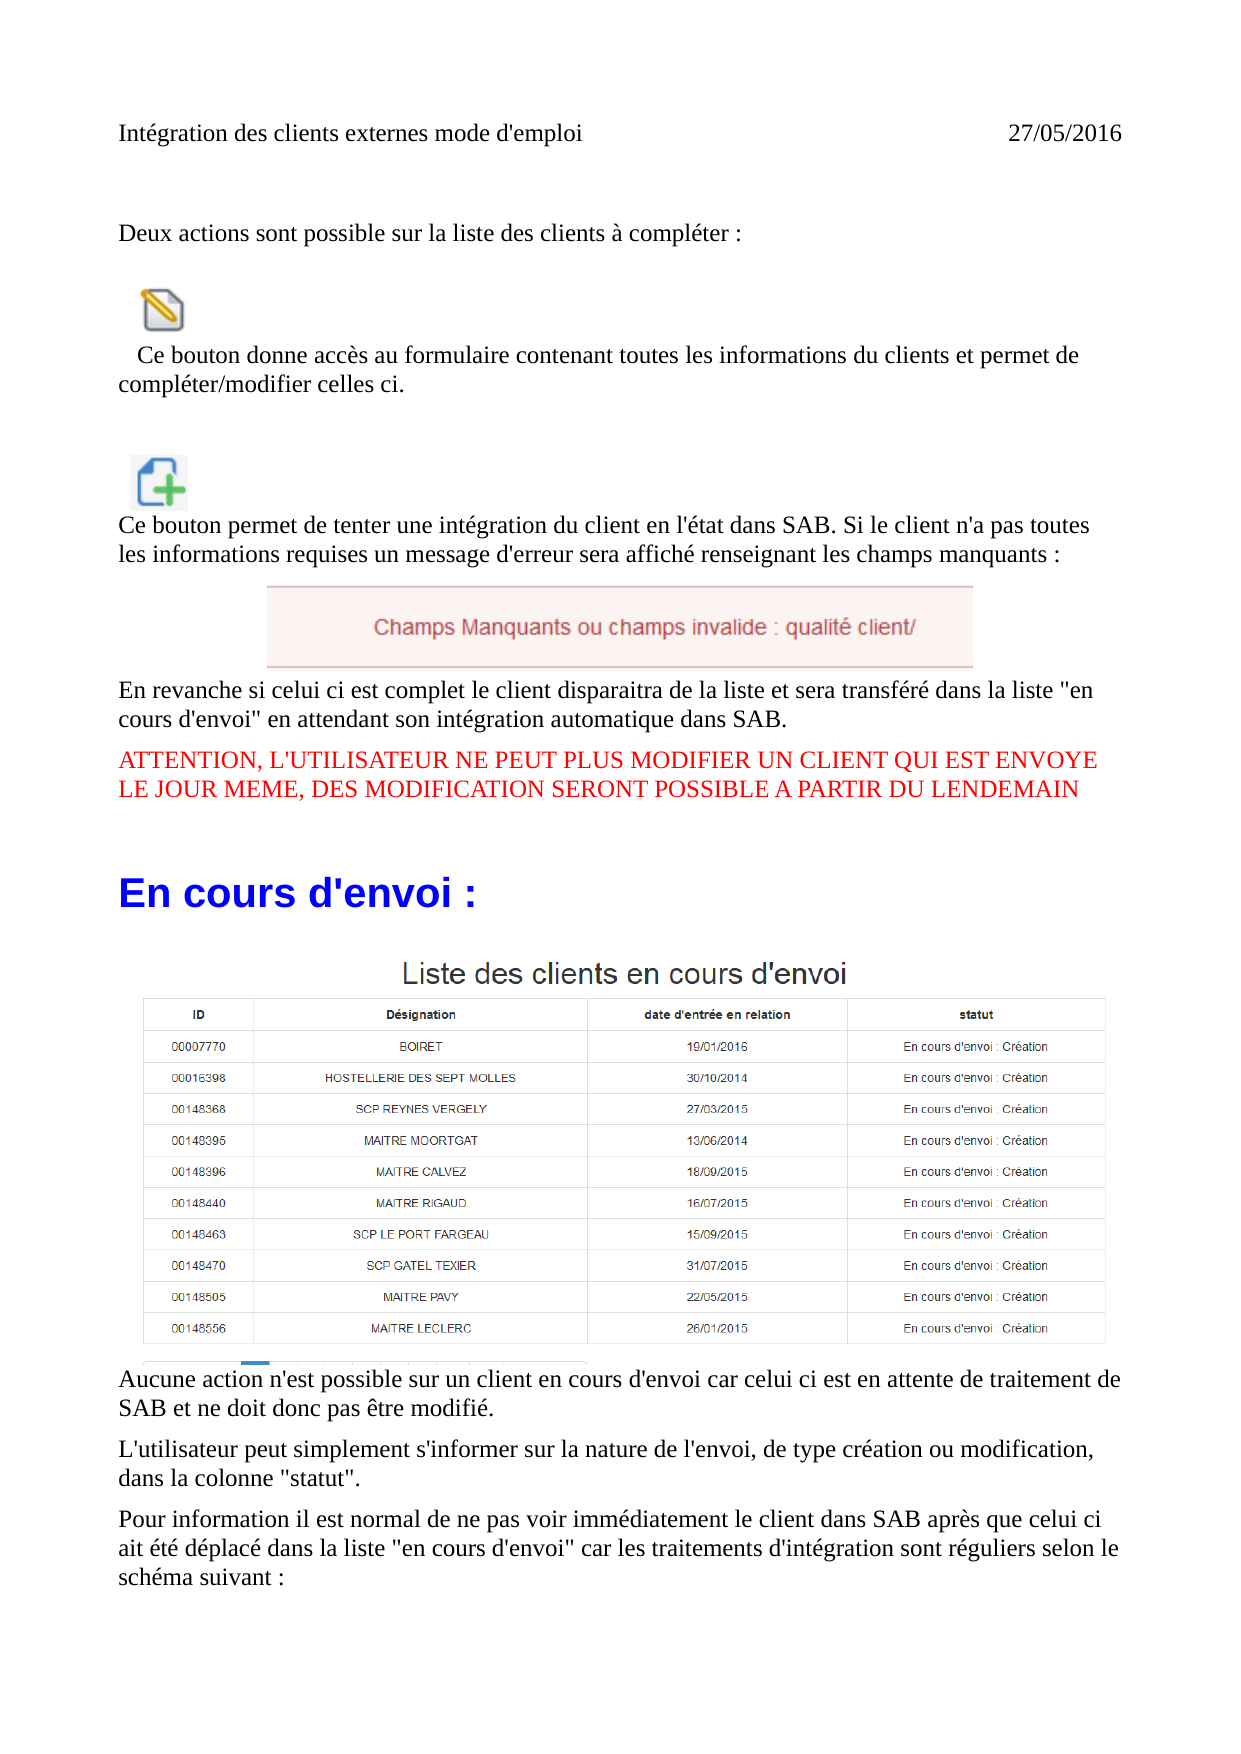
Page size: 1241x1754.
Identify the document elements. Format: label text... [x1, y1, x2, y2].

subtitle En cours d'envoi : [118, 869, 1122, 917]
text Ce bouton donne accès au formulaire contenant toutes les informations du clients et permet de compléter/modifier celles ci. [118, 259, 1122, 398]
text ATTENTION, L'UTILISATEUR NE PEUT PLUS MODIFIER UN CLIENT QUI EST ENVOYE LE JOUR MEME, DES MODIFICATION SERONT POSSIBLE A PARTIR DU LENDEMAIN [118, 746, 1122, 803]
picture [129, 284, 189, 341]
text En revanche si celui ci est complet le client disparaitra de la liste et sera transféré dans la liste "en cours d'envoi" en attendant son intégration automatique dans SAB. [118, 580, 1122, 733]
text Aucune action n'est possible sur un client en cours d'envoi car celui ci est en attente de traitement de SAB et ne doit donc pas être modifié. [118, 1365, 1122, 1422]
text L'utilisateur peut simplement s'informer sur la nature de l'envoi, de type création ou modification, dans la colonne "statut". [118, 1434, 1122, 1492]
picture [130, 455, 188, 511]
picture [266, 580, 974, 676]
text Pour information il est normal de ne pas voir immédiatement le client dans SAB après que celui ci ait été déplacé dans la liste "en cours d'envoi" car les traitements d'intégration sont réguliers selon le schéma suivant : [118, 1504, 1122, 1591]
text Ce bouton permet de tenter une intégration du client en l'état dans SAB. Si le client n'a pas toutes les informations requises un message d'erreur sera affiché renseignant les champs manquants : [118, 452, 1122, 568]
picture [118, 943, 1122, 1365]
text Deux actions sont possible sur la liste des clients à compléter : [118, 218, 1122, 246]
